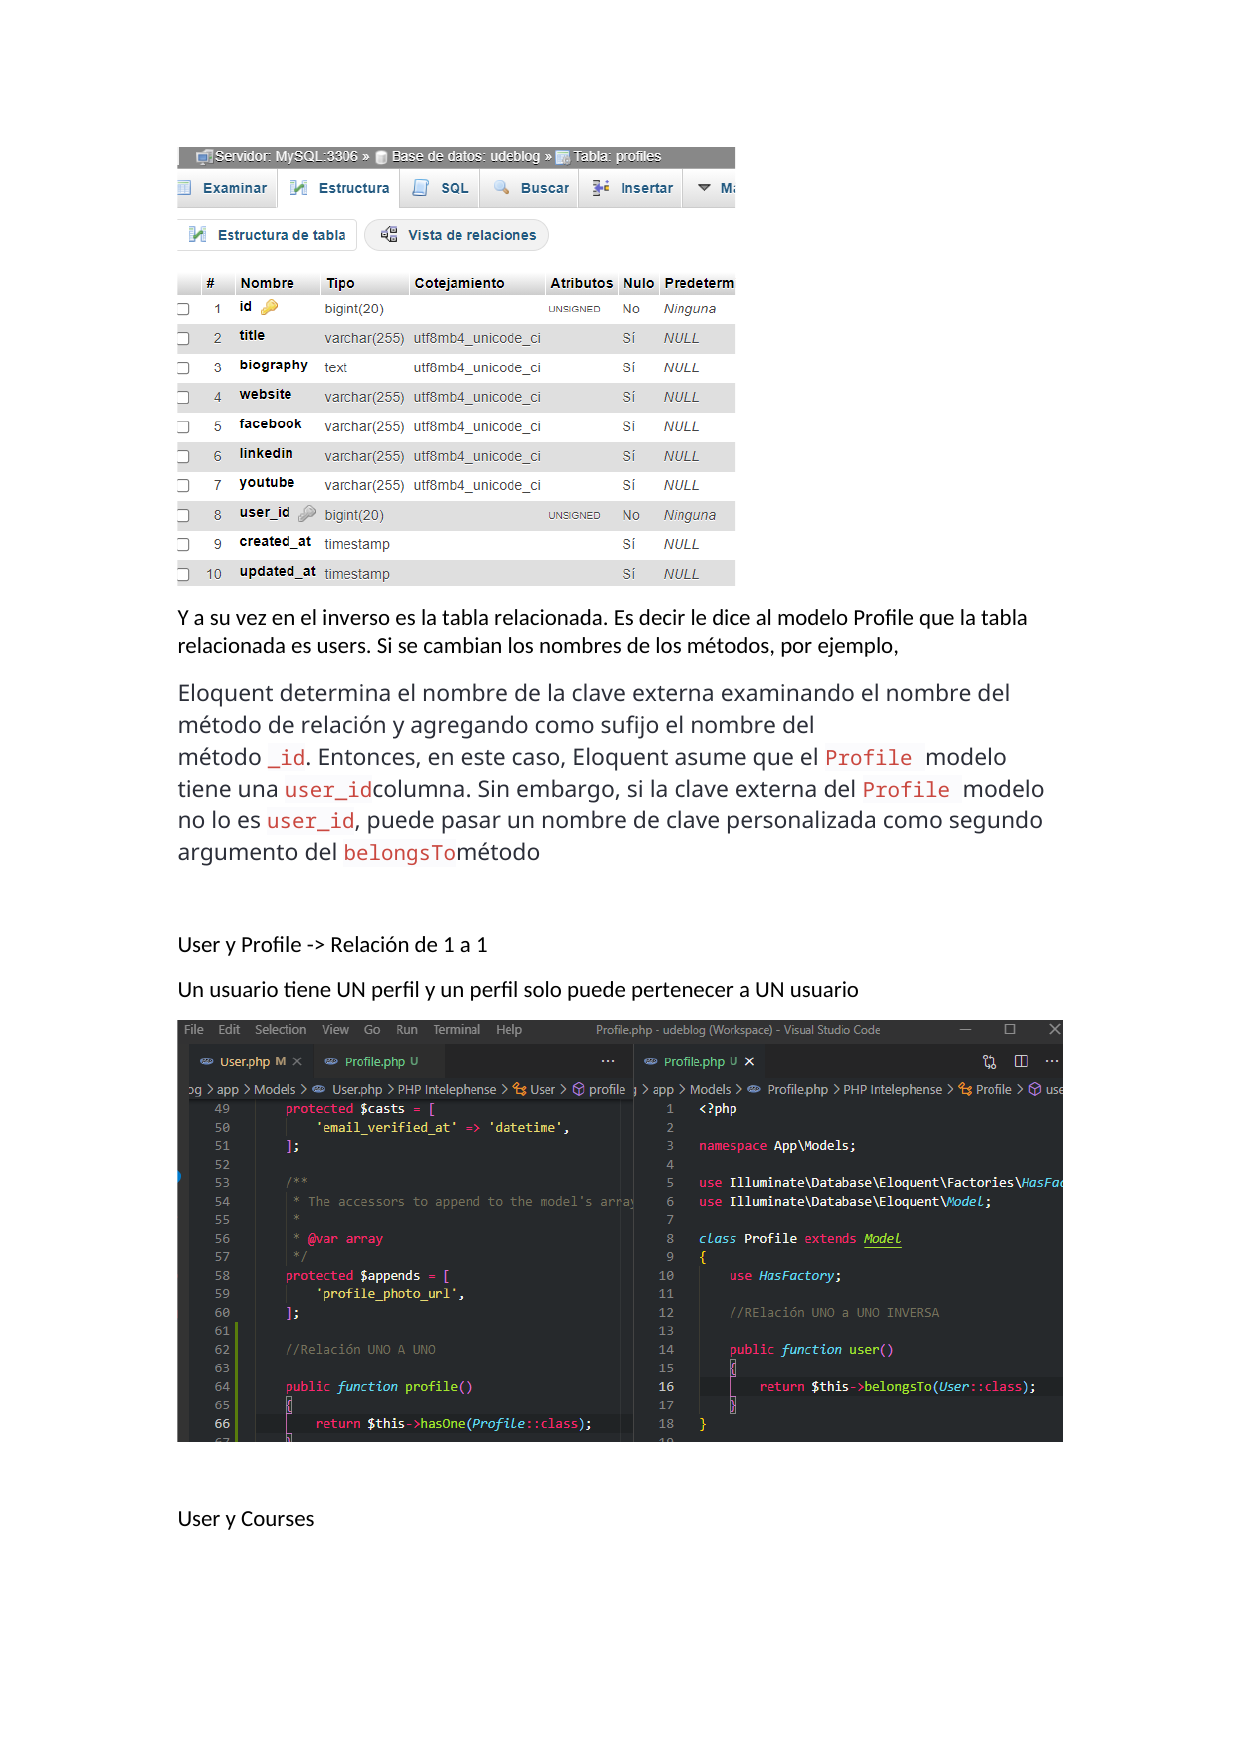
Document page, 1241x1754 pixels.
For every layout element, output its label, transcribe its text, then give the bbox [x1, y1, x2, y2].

text User y Courses [177, 1504, 1063, 1532]
text Un usuario tiene UN perfil y un perfil solo puede pertenecer a UN usuario [177, 975, 1063, 1003]
text User y Profile -> Relación de 1 a 1 [177, 930, 1063, 958]
text Eloquent determina el nombre de la clave externa examinando el nombre del método de relación y agregando como sufijo el nombre del método _id. Entonces, en este caso, Eloquent asume que el Profile modelo tiene una user_idcolumna. Sin embargo, si la clave externa del Profile modelo no lo es user_id, puede pasar un nombre de clave personalizada como segundo argumento del belongsTométodo [177, 677, 1063, 867]
text Y a su vez en el inverso es la tabla relacionada. Es decir le dice al modelo Profile que la tabla relacionada es users. Si se cambian los nombres de los métodos, por ejemplo, [177, 603, 1063, 660]
